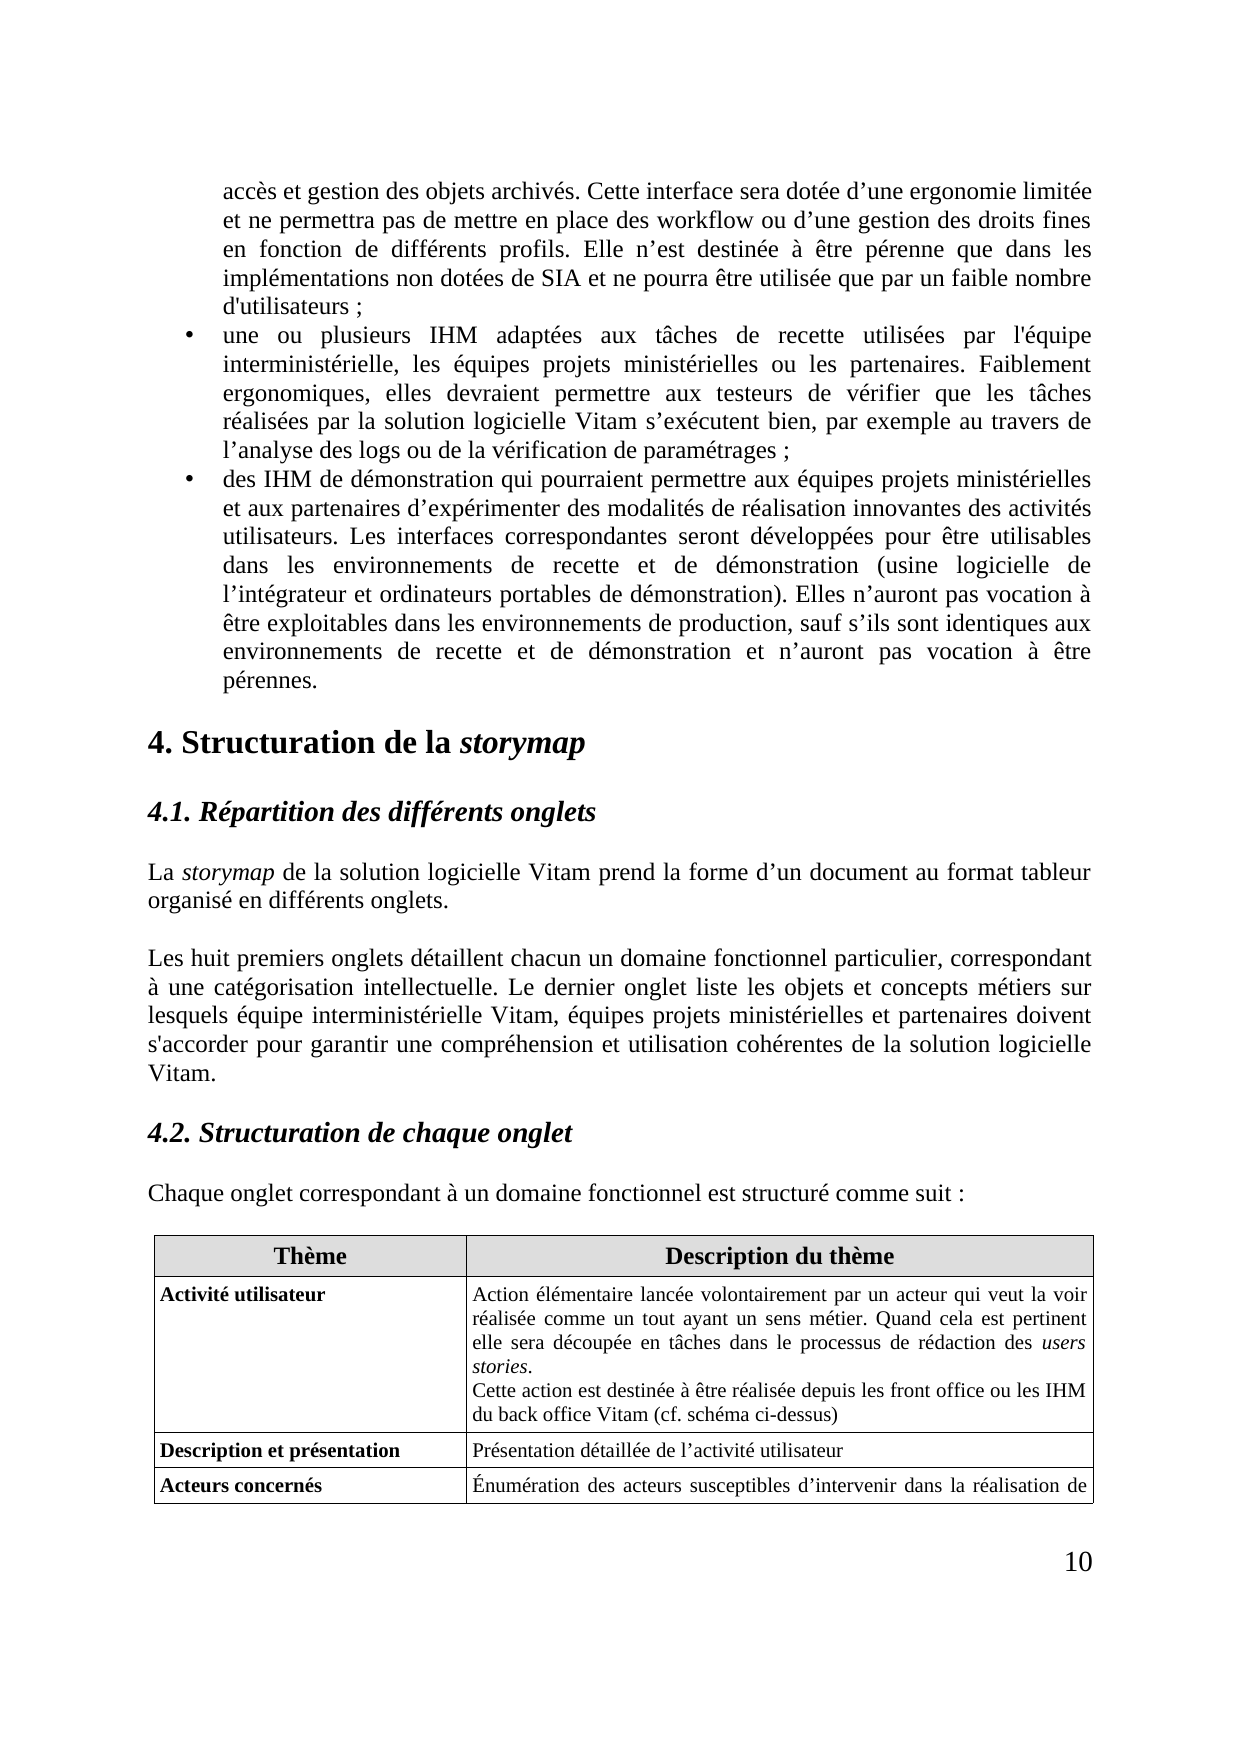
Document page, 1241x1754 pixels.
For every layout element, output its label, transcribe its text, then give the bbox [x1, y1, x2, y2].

table_header Thème [155, 1236, 466, 1276]
text Chaque onglet correspondant à un domaine fonctionnel est structuré comme suit : [148, 1178, 1092, 1207]
text Les huit premiers onglets détaillent chacun un domaine fonctionnel particulier, correspondant à une catégorisation intellectuelle. Le dernier onglet liste les objets et concepts métiers sur lesquels équipe interministérielle Vitam, équipes projets ministérielles et partenaires doivent s'accorder pour garantir une compréhension et utilisation cohérentes de la solution logicielle Vitam. [148, 943, 1092, 1087]
list des IHM de démonstration qui pourraient permettre aux équipes projets ministérielles et aux partenaires d’expérimenter des modalités de réalisation innovantes des activités utilisateurs. Les interfaces correspondantes seront développées pour être utilisables dans les environnements de recette et de démonstration (usine logicielle de l’intégrateur et ordinateurs portables de démonstration). Elles n’auront pas vocation à être exploitables dans les environnements de production, sauf s’ils sont identiques aux environnements de recette et de démonstration et n’auront pas vocation à être pérennes. [185, 464, 1092, 694]
text La storymap de la solution logicielle Vitam prend la forme d’un document au format tableur organisé en différents onglets. [148, 857, 1092, 914]
table_cell Acteurs concernés [155, 1468, 466, 1503]
list accès et gestion des objets archivés. Cette interface sera dotée d’une ergonomie limitée et ne permettra pas de mettre en place des workflow ou d’une gestion des droits fines en fonction de différents profils. Elle n’est destinée à être pérenne que dans les implémentations non dotées de SIA et ne pourra être utilisée que par un faible nombre d'utilisateurs ; [185, 176, 1092, 320]
subtitle 4.1. Répartition des différents onglets [148, 794, 1092, 828]
table_cell Présentation détaillée de l’activité utilisateur [467, 1433, 1093, 1467]
list une ou plusieurs IHM adaptées aux tâches de recette utilisées par l'équipe interministérielle, les équipes projets ministérielles ou les partenaires. Faiblement ergonomiques, elles devraient permettre aux testeurs de vérifier que les tâches réalisées par la solution logicielle Vitam s’exécutent bien, par exemple au travers de l’analyse des logs ou de la vérification de paramétrages ; [185, 320, 1092, 464]
table_cell Action élémentaire lancée volontairement par un acteur qui veut la voir réalisée comme un tout ayant un sens métier. Quand cela est pertinent elle sera découpée en tâches dans le processus de rédaction des users stories. Cette action est destinée à être réalisée depuis les front office ou les IHM du back office Vitam (cf. schéma ci-dessus) [467, 1277, 1093, 1432]
table_cell Description et présentation [155, 1433, 466, 1467]
subtitle 4.2. Structuration de chaque onglet [148, 1116, 1092, 1149]
table_cell Énumération des acteurs susceptibles d’intervenir dans la réalisation de [467, 1468, 1093, 1503]
table_header Description du thème [467, 1236, 1093, 1276]
subtitle 4. Structuration de la storymap [148, 723, 1092, 761]
table_cell Activité utilisateur [155, 1277, 466, 1432]
